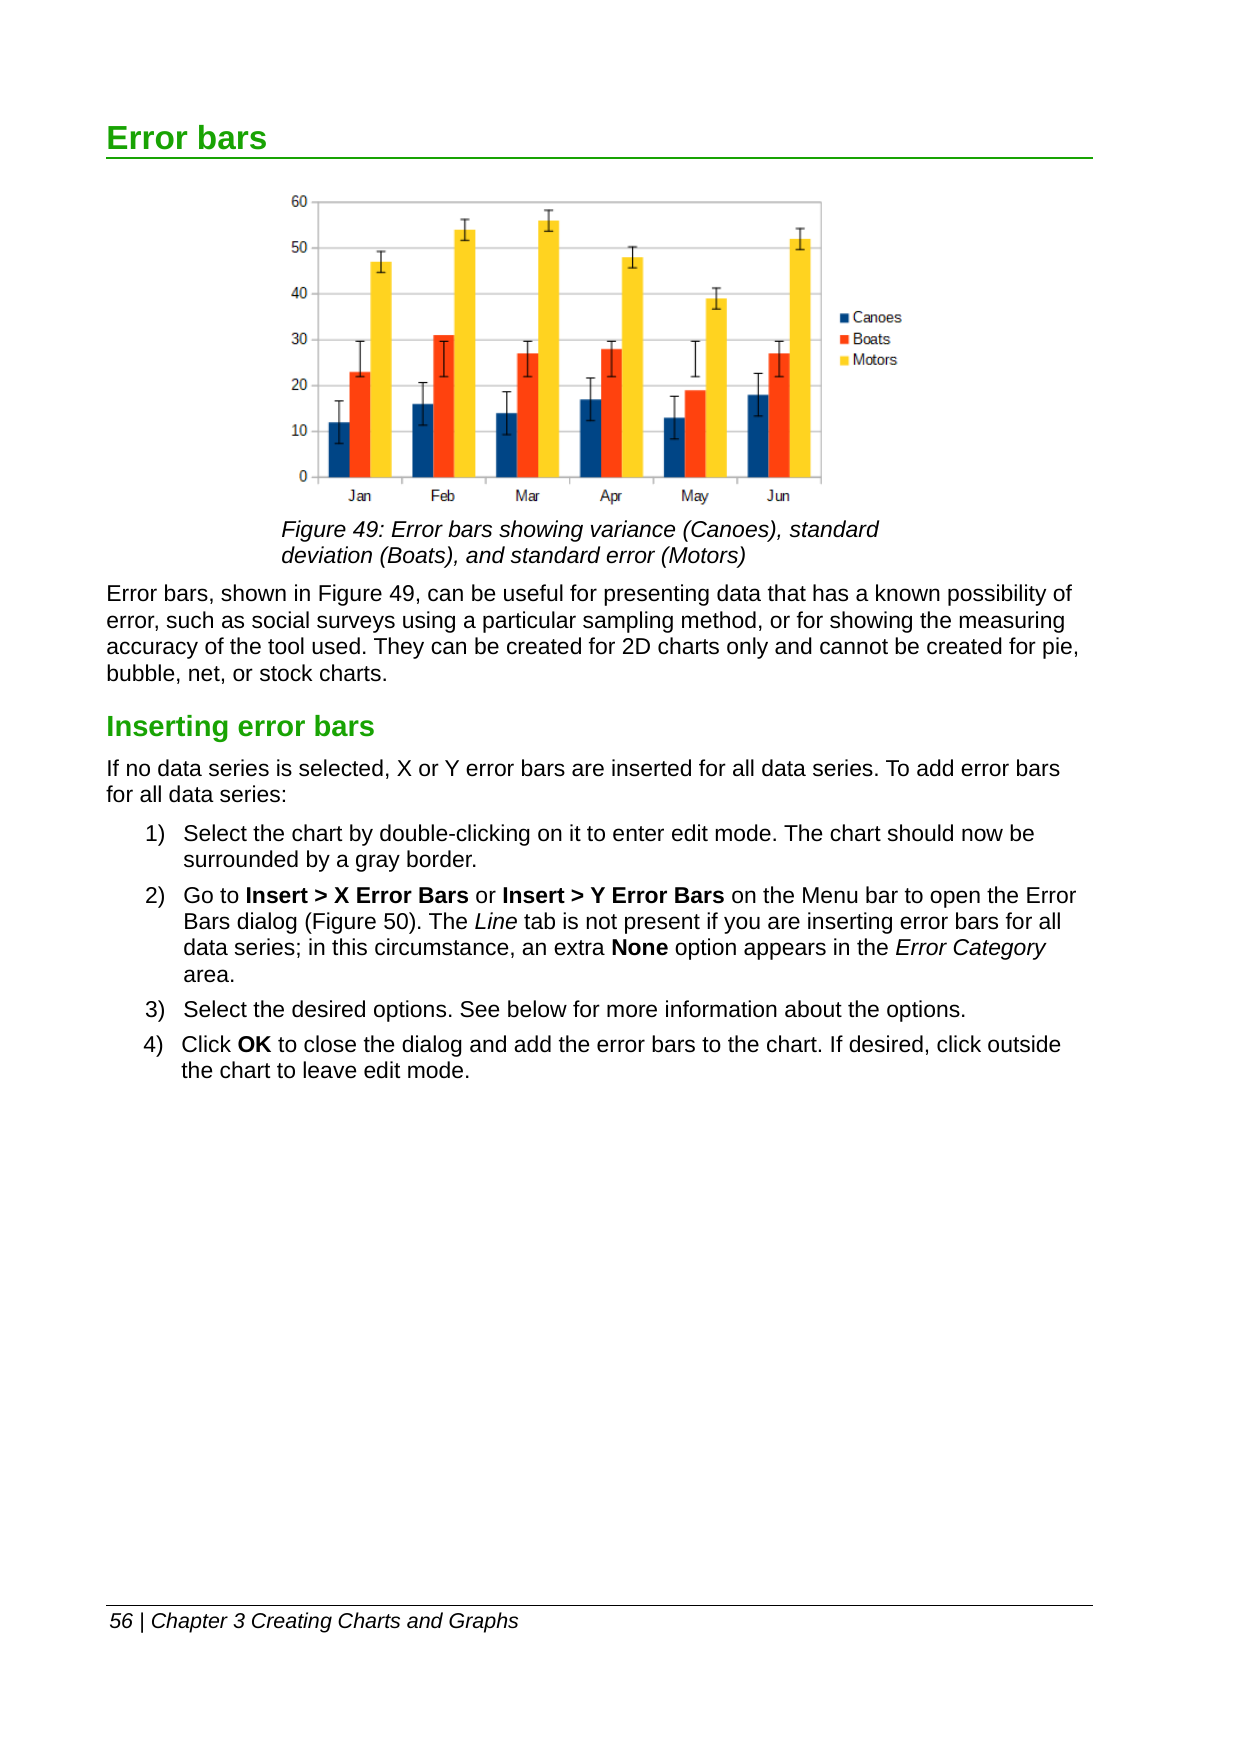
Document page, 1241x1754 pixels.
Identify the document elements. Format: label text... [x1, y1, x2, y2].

list Go to Insert > X Error Bars or Insert > Y Error Bars on the Menu bar to open the Error Bars dialog (Figure 50). The Line tab is not present if you are inserting error bars for all data series; in this circumstance, an extra None option appears in the Error Category area. [165, 882, 1093, 987]
list If no data series is selected, X or Y error bars are inserted for all data series. To add error bars for all data series: [106, 755, 1093, 807]
list Select the desired options. See below for more information about the options. [165, 996, 1093, 1022]
text Figure 49: Error bars showing variance (Canoes), standard deviation (Boats), and standard error (Motors) [281, 516, 918, 568]
text Error bars, shown in Figure 49, can be useful for presenting data that has a known possibility of error, such as social surveys using a particular sampling method, or for showing the measuring accuracy of the tool used. They can be created for 2D charts only and cannot be created for pie, bubble, net, or stock charts. [106, 580, 1093, 686]
subtitle Error bars [106, 118, 1093, 157]
picture [281, 176, 918, 516]
list Select the chart by double-clicking on it to enter edit mode. The chart should now be surrounded by a gray border. [165, 820, 1093, 873]
subtitle Inserting error bars [106, 709, 1093, 743]
list Click OK to close the dialog and add the error bars to the chart. If desired, click outside the chart to leave edit mode. [163, 1031, 1093, 1084]
